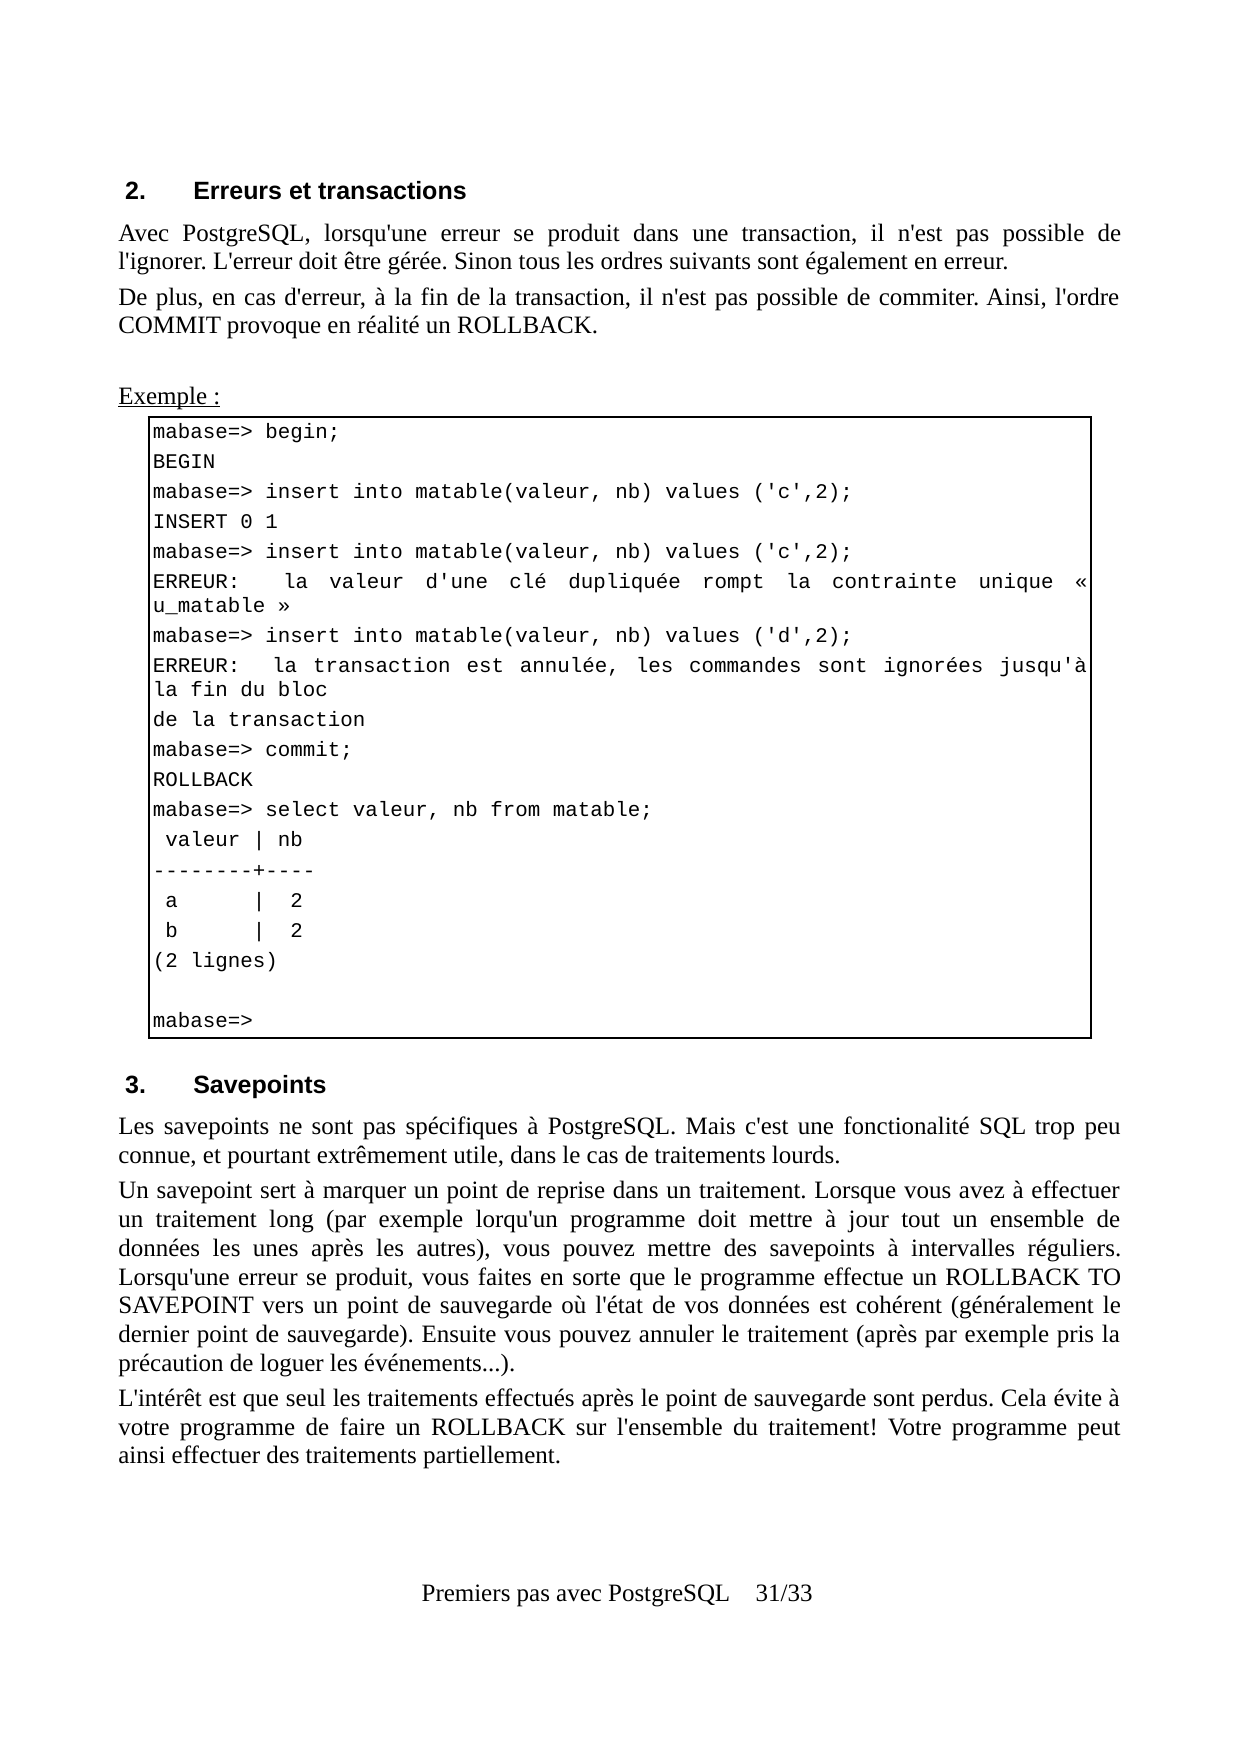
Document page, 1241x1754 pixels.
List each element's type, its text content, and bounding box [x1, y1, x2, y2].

text --------+---- [150, 854, 1090, 883]
text mabase=> begin; [150, 418, 1090, 444]
text mabase=> commit; [150, 734, 1090, 763]
text ERREUR: la transaction est annulée, les commandes sont ignorées jusqu'à la fin du bloc [150, 650, 1090, 703]
text Les savepoints ne sont pas spécifiques à PostgreSQL. Mais c'est une fonctionalité SQL trop peu connue, et pourtant extrêmement utile, dans le cas de traitements lourds. [118, 1111, 1122, 1169]
text Exemple : [118, 381, 1122, 409]
text INSERT 0 1 [150, 506, 1090, 535]
text L'intérêt est que seul les traitements effectués après le point de sauvegarde sont perdus. Cela évite à votre programme de faire un ROLLBACK sur l'ensemble du traitement! Votre programme peut ainsi effectuer des traitements partiellement. [118, 1383, 1122, 1469]
text mabase=> [150, 1005, 1090, 1037]
text mabase=> insert into matable(valeur, nb) values ('c',2); [150, 536, 1090, 565]
subtitle Savepoints [118, 1070, 1122, 1099]
text valeur | nb [150, 824, 1090, 853]
text de la transaction [150, 704, 1090, 733]
text mabase=> insert into matable(valeur, nb) values ('d',2); [150, 620, 1090, 649]
text a | 2 [150, 885, 1090, 913]
text b | 2 [150, 915, 1090, 943]
text BEGIN [150, 446, 1090, 475]
text mabase=> select valeur, nb from matable; [150, 794, 1090, 823]
text (2 lignes) [150, 945, 1090, 973]
text De plus, en cas d'erreur, à la fin de la transaction, il n'est pas possible de commiter. Ainsi, l'ordre COMMIT provoque en réalité un ROLLBACK. [118, 282, 1122, 339]
text mabase=> insert into matable(valeur, nb) values ('c',2); [150, 476, 1090, 505]
text ROLLBACK [150, 764, 1090, 793]
text Avec PostgreSQL, lorsqu'une erreur se produit dans une transaction, il n'est pas possible de l'ignorer. L'erreur doit être gérée. Sinon tous les ordres suivants sont également en erreur. [118, 218, 1122, 275]
text ERREUR: la valeur d'une clé dupliquée rompt la contrainte unique « u_matable » [150, 566, 1090, 619]
subtitle Erreurs et transactions [118, 176, 1122, 205]
text Un savepoint sert à marquer un point de reprise dans un traitement. Lorsque vous avez à effectuer un traitement long (par exemple lorqu'un programme doit mettre à jour tout un ensemble de données les unes après les autres), vous pouvez mettre des savepoints à intervalles réguliers. Lorsqu'une erreur se produit, vous faites en sorte que le programme effectue un ROLLBACK TO SAVEPOINT vers un point de sauvegarde où l'état de vos données est cohérent (généralement le dernier point de sauvegarde). Ensuite vous pouvez annuler le traitement (après par exemple pris la précaution de loguer les événements...). [118, 1175, 1122, 1377]
